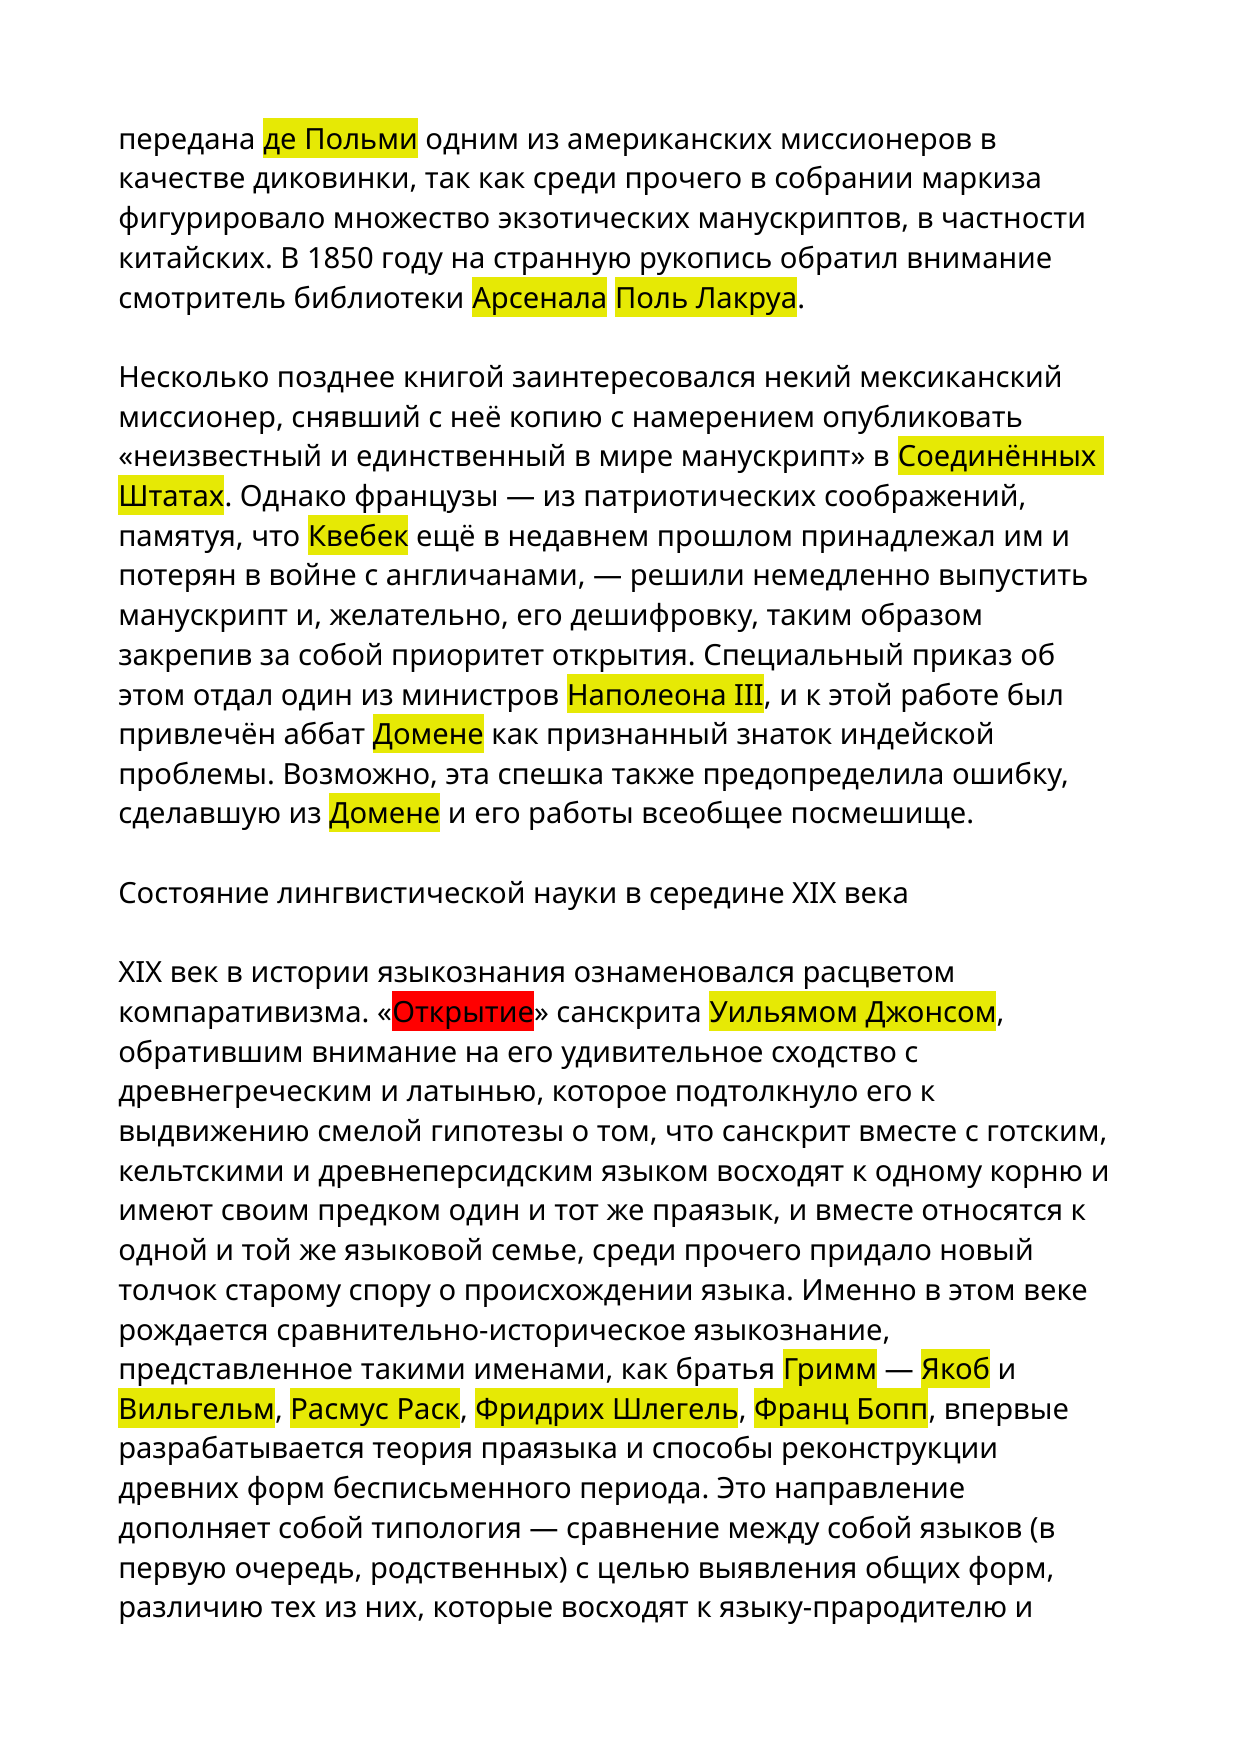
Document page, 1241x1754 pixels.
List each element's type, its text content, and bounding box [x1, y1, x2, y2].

text Книга дикарей Материал из Википедии — свободной энциклопедии Пиктограммы «Книги дикарей», вероятно изображающие улей. Внизу немецкая подпись «Honig», то есть «мёд» «Кни́га дикаре́й» (фр. Livre des sauvages) — ученическая тетрадка, по всей вероятности принадлежавшая мальчику-немцу. В течение около ста лет (ок. 1750—1851) принималась за сборник пиктограмм канадских индейцев. В этом качестве её «дешифровал» миссионер и знаток индейских письменностей аббат Эммануэль Домене. Скандал, возникший вокруг «Книги дикарей», стал серьёзным предостережением против метода, при котором некий факт вписывается в заранее существующую теорию при учёте лишь того, что соответствует ей, остальное же игнорируется. Подлинный автор «Книги» остался неизвестен. Ныне «Книга дикарей» хранится в Библиотеке Арсенала (Париж, Франция). По всей видимости, то, что ученическая тетрадь нашла в ней своё место, является результатом не мистификации, а случайной ошибки с весьма серьёзными последствиями. Книга дикарей Ещё одна пиктограмма из «Книги дикарей». Сейчас её полагают картинкой, изображающей учителя, наказывающего мальчика розгами Так называемая «Книга дикарей» представляет собой рукопись, состоявшую из 114 листов в четвёртку (ин-кварто), исписанных с обеих сторон, из плотной бумаги канадского производства, записи на которых делались «серебряным» и красным карандашами. Несколько страниц отсутствуют, остальные более или менее попорчены морской водой, видимо, во время путешествия в Европу. Рукопись находилась в коробке, закрывающейся на замок, и в течение около ста лет являлась собственностью маркизов де Польми, прежде чем один из них — Антуан-Рене де Польми д’Арженсон продал её в 1785 году в составе своей библиотеки Арсеналу Франции. Подлинное происхождение «Книги дикарей» осталось неизвестным, однако Домене предположил, что она была передана де Польми одним из американских миссионеров в качестве диковинки, так как среди прочего в собрании маркиза фигурировало множество экзотических манускриптов, в частности китайских. В 1850 году на странную рукопись обратил внимание смотритель библиотеки Арсенала Поль Лакруа. Несколько позднее книгой заинтересовался некий мексиканский миссионер, снявший с неё копию с намерением опубликовать «неизвестный и единственный в мире манускрипт» в Соединённых Штатах. Однако французы — из патриотических соображений, памятуя, что Квебек ещё в недавнем прошлом принадлежал им и потерян в войне с англичанами, — решили немедленно выпустить манускрипт и, желательно, его дешифровку, таким образом закрепив за собой приоритет открытия. Специальный приказ об этом отдал один из министров Наполеона III, и к этой работе был привлечён аббат Домене как признанный знаток индейской проблемы. Возможно, эта спешка также предопределила ошибку, сделавшую из Домене и его работы всеобщее посмешище. Состояние лингвистической науки в середине XIX века XIX век в истории языкознания ознаменовался расцветом компаративизма. «Открытие» санскрита Уильямом Джонсом, обратившим внимание на его удивительное сходство с древнегреческим и латынью, которое подтолкнуло его к выдвижению смелой гипотезы о том, что санскрит вместе с готским, кельтскими и древнеперсидским языком восходят к одному корню и имеют своим предком один и тот же праязык, и вместе относятся к одной и той же языковой семье, среди прочего придало новый толчок старому спору о происхождении языка. Именно в этом веке рождается сравнительно-историческое языкознание, представленное такими именами, как братья Гримм — Якоб и Вильгельм, Расмус Раск, Фридрих Шлегель, Франц Бопп, впервые разрабатывается теория праязыка и способы реконструкции древних форм бесписьменного периода. Это направление дополняет собой типология — сравнение между собой языков (в первую очередь, родственных) с целью выявления общих форм, различию тех из них, которые восходят к языку-прародителю и прочих, появившихся независимо друг от друга, в результате действия одних и тех же лингвистических законов. Однако стоит заметить, что языкознание того времени ограничивалось в первую очередь индоевропейскими или, как тогда принято было говорить, «индогерманскими языками», при том что семиотика, наука о письменности, как таковая ещё не родилась (начало систематического изучения отношений между знаком и смыслом обычно относят к XX веку, работам Ф. де Соссюра); существовали разрозненные описания отдельных видов письма, изредка уделялось внимание их развитию во времени. Что касается систем письменности как таковых, в середине XIX века европейские учёные были хорошо знакомы со всеми их типами, известными и поныне. Кроме алфавитных систем, присущих всем языкам, в частности языкам Западной Европы, с древних времён было известно т. н. «консонантное» письмо, древний алфавит которого складывался исключительно из знаков для согласных, к которым уже позднее прибавились т. н. «матери чтения» (лат. matres lectionis, ивр. אם קריאה‎) — то есть знаки для долгих гласных. Подлинная индейская пиктограмма. Прошение на имя президента США (1849 год). Содержание: «Племена журавля, трёх куниц, медведя, морского человека и сома поручили в едином порыве сердец главе племени журавля обратиться с просьбой к президенту о разрешении им переселиться в область озёр». Единство обозначается линиями, соединяющими сердца и глаза тотемных животных, искомые озёра обозначены в левом нижнем углу изображения С древнееврейским письмом Европа познакомилась благодаря Библии, изучение которой в подлиннике было одной из обязательных дисциплин в изучении богословия, через Испанию и Сицилию Европа познакомилась с арабской наукой и соответственно — с арабским языком и его системой письма. Тот же Уильям Джонс, бывший судьёй в Бенгалии в 1783—1794 годах, среди прочего открыл для европейских учёных систему письма деванагари, относящегося к типу т. н. «абугид», или систем слогового письма, в котором каждый знак соответствует слогу типа «согласный + гласный», слегка видоизменяясь в зависимости от конкретной гласной формы. Система собственно слогового письма, в которой каждому слогу языка соответствовал собственный, непохожий на других знак, стала известной после дешифровки Г. Гротефендом древнеперсидского письма. Первые знания о иероглифике пришли вместе с отчётами путешественников в Китай и Японию, в частности в работах иезуитских миссионеров, изучавших языки этих стран (например, De Christina expeditione apud Sinas Маттео Риччи и Николя Триго, 1615). Одной из ранних китайских грамматик была «Arte de la lengua mandarina», то есть «Искусство китайского языка», написанная миссионером-доминиканцем Франсиско Варо на испанском языке в 1704 году. Ж.-Ф. Шампольон, дешифровавший египетские иероглифы, сумел впервые дать также классификацию знаков подобных систем письма, не потерявшую значения и поныне. Так, он разделял т. н. «иероглифы», находящиеся на древнеегипетских памятниках, на священные знаки, имеющие исключительно сакральную функцию (как то: уроборос, голубь с лавровой ветвью и т. д.), идеограммы — выражающие общее понятие, и собственно фонетические знаки. Открытие и освоение Америки принесло знание о т. н. предметной письменности (примером которой может служить узелковое письмо «кипу») и пиктографии — рисуночном письме. Знания европейских учёных того времени о системах индейской письменности Этот раздел имеет чрезмерный объём или содержит маловажные подробности неэнциклопедичного характера. Если вы не согласны с этим, пожалуйста, покажите в тексте существенность излагаемого материала. В противном случае раздел может быть удалён. Подробности могут быть на странице обсуждения. Двуязычная вывеска на почтовом отделении, сделанная по-английски и письмом чероки. Так же как в «Книге дикарей», буквы, похожие на латинские, перемежаются «непонятными знаками» Первыми системами индейской письменности, которые стали известны с начала испанского завоевания Центральной и Южной Америки, были майяское и ацтекское иероглифическое письмо, а также «узелковое письмо» кипу (при том, что иногда полагается, будто кипу было не письмом, но мнемоническим средством или «счётами»). Глубокое изучение систем письма доколумбовой Америки началось в XVI веке, главным образом силами миссионеров. Кроме собственно индейских, в начале XIX века были хорошо известны попытки создания индейской письменности на основе европейских алфавитов — так, индеец Секвойя, не умевший ни читать, ни писать по-английски, сумел создать оригинальную слоговую систему письма для языка чероки, которая употребляется и поныне. Формы знаков созданы под впечатлением от латинского алфавита, однако их звуковые значения не имеют ничего общего с латинскими прототипами. Микмакские слоговые знаки на берёсте упоминает в своей работе и сам Домене. Он же говорит о пропавших мексиканских кодексах кавалера Л. Ботурини, лишь частично осевших в коллекциях А. Гумбольдта и Обена, в берлинской Национальной библиотеке и Национальной библиотеке в Париже. В 1840-х годах для языка кри миссионером Джеймсом Эвансом была разработана ещё одна силлабическая система письма. Существуют также несколько «кодексов», записанных индейцами с помощью латинского алфавита, в частности, знаменитый манускрипт Уарочири. Аббат Эммануэль Домене Эммануэль-Анри-Дьедонне Домене (фр. Emmanuel-Henri-Diedonné Domenech, 4 ноября 1826 — ок. 1903 или 1904 года) родился в Лионе (Франция), учился в духовной семинарии, но, не закончив её, двадцати лет от роду избрал для себя миссионерскую деятельность в Техасе. Около двух лет (1846—1848) он провёл в Сент-Луисе, где закончил своё образование, изучил английский и немецкий языки (как выяснилось позднее, второй он знал достаточно поверхностно) и наконец, в 1848 году начал своё миссионерское служение в Кастровилле, городке, основанном немецкими колонистами, затем оттуда перебрался в Браунсвилл, заслужив уважение и авторитет среди жителей Южного Техаса. В 1850 году он ненадолго вернулся в Европу, следующие два года вновь провёл в Техасе, где продолжил миссионерское служение вплоть до 1852 года, когда, окончательно подорвав своё здоровье, вынужден был вернуться во Францию, где получил место каноника в Монпелье. В 1861 году он ещё раз посетил американский континент в качестве раздаятеля милостыни и капеллана императора Максимилиана. Окончательно осев во Франции, он посвятил остаток жизни исполнению своих священнических функций, а также путешествиям и литературному творчеству. В 1882—1883 годах в последний раз посетил Америку. Скончался в конце 1903 (или в начале 1904 года) от апоплексического удара. Был похоронен в Лионе с военными почестями. Эммануэль Домене был несомненно образованным человеком, так как прекрасно знал латинский, древнегреческий, древнеегипетский, китайский материал, как то следует из многочисленных замечаний в его собственных книгах, касательно Америки, был сведущ в истории Мексики, в частности знаком с работами ацтекского принца Иштлилшочитля, кодексами на языках тольтекском и науатль, а также с пиктографическими системами письма американских индейцев. Дешифровка иероглифов «Книги дикарей» Начиная работу, Домене разделил все изображения на собственно иероглифы (то есть рисунки), изображения европейских цифр (или нечто на них похожее) и третий тип, частично состоявший из европейских букв, частично из «неизвестных символов», — по аналогии с письмом чероки, аббат предположил, что этот третий тип представляет собой слоговое письмо, однако за недостатком времени и необходимой информации отказался от попыток его интерпретации. В связи с тем что среди знаков «третьего типа» ясно прочитывались имена Maria, Anna и Joannes, Домене предположил, что имеет дело с записью колониального периода, сделанной уже после обращения северных племён в христианство; то, что манускрипт был привезён из Новой Франции, навело его на мысль, что перед ним письмо местных алгонкинских или ирокезских индейцев. Среди третьего типа он отметил «несколько весьма ясно читаемых слов английского или немецкого происхождения». Собственно иероглифы аббат разделил на четырнадцать групп или, по его собственному выражению, «глав». Первая — неполная глава, несколько листов в начале отсутствуют. стр. 1—12 Дух, благословляющий сидящих на корточках индейцев. Крест Св. Андрея, должный символизировать скальп, фаллос — символ плодородия. Первая страница открывалась изображением животного («тотема», как предположил Домене по аналогии с подобными изображениями) и латинской цифрой X, которая у индейцев, по наблюдениям аббата, имела обычное цифровое значение. Третий знак дешифровке не поддавался, четвёртый выглядел как набор из цифр 10, 1, 0 и лежащей на боку восьмёрки, которые Домене дешифровал как знак времени «0 между двумя чертами», соответствовавший «дню или времени, когда исполнялись фаллические обряды, нарисованные далее». В следующих знаках аббат распознал «рога, символ власти», изображение небесного свода и индейца, указывавшего пальцем на группу из четырёх соплеменников, после чего следовала фаллическая сцена, и всё вместе, по мнению аббата, следовало понимать как прославление великой силы солнца, небесного божества, дающего плодородие. Ещё несколько рисунков в «первой части» — среди прочих, находящиеся на разорванной четвёртой странице, определялись как «мертвец» (человек без головы), крест Св. Андрея, скальп и божество с солнечным нимбом. Сцена порки, по мнению Домене, представляла собой посвящение, где шаман держит в руке орлиное перо (стилизованное под хворостину), передавая адепту «эманацию сакральной силы», далее нашлось изображение «священного дерева» и т. д. — иными словами, по мнению дешифровщика, первая часть была полностью посвящена оргиастическим обрядам, имевшим своей целью обеспечить плодородие. Вторая — стр. 13—16, причём 14 и 15 остались чистыми, что видимо, следует приписать случайности. Индеец с фаллическим символом или знаком власти на голове. Христианская часовня. Дерево, символизирующее лес, волшебный камень и волшебная кость. По Домене, была посвящена процессу христианизации туземцев. На ней, кроме очередного фаллического символа мощи, нашлось изображение христианской часовни, дерева (символизирующего лес или рощу, как то принято изображать в индейских манускриптах), а также «волшебного камня» и «волшебной кости». В изображении круга, перечёркнутого крестом, аббату удалось распознать символ миссионера, преподающего индейцам, уже обращённым в католичество, таинство причастия. Сам символ, по его мнению, должен был значить гостию. Третья — стр. 17—27. Великий маг или дух, причём две головы — символ его «удвоенной» магической мощи как в реальном, так и в потустороннем мире. Лежащая фигура изображает мертвеца или человека, с помощью колдовства лишённого способностей знахаря. Изображает индейских знахарей (medicine men), украшенных перьями, и т. н. «медицинские мешки» — обязательный атрибут их профессии и медицинский шалаш. Здесь же находились пары, с головами и глазами, соединёнными линией, что по обычной индейской символике должно было обозначать «единство взглядов и мыслей». Очередная сцена порки на этот раз интерпретировалась как шаман, излечивающий больного путём добывания из его внутренностей «духа». Четвёртая — стр. 28—40. Вождь, увенчанный рогами — символом могущества в сопровождении личного духа. Внизу — два вождя с символами луны или ночи, полукружьями, в руках. Поставила исследователя в тупик. Она, в основном, посвящалась также откровенным сценам фаллического содержания, однако здесь нашёлся таинственный знак, напоминающий ножницы, и над ним человеческая фигура. Исходя из того, что индейцы ножницами не пользуются, аббат предположил, что перед ним изображение тотема. Здесь же нашлось изображение человека с диском в руке, что было понято как «луна» или ночь, очередной рогатый вождь. Изображение косых линий дождя дало возможность думать, что речь в четвёртой части идёт о заклинании погоды. Здесь же находилась палатка, увенчанная крестом, — как то практиковалось среди первых миссионеров, осваивавших канадский север. Пятая — стр. 41—48, сильно попорченная. Пленник, привязанный к столбу, и марширующий мимо него дух в снегоступах, «слушающий» небо вождь и индейские дети. Начинается разорванной 41-й страницей. Здесь нашлось изображение «вождя» с карикатурно огромными ушами (то есть «слушающего») и человека, марширующего в снегоступах мимо привязанного к столбу пленника. Снегоступы, по мнению аббата, должны были значить, что перед нами не живой человек, а дух. На 47-й странице нашлось имя «Anna», которое аббат счёл необходимым понимать в буквальном смысле. Шестая — стр. 49—60. Два вождя с соединёнными цепочкой головами — как знак единства их мыслей и заключения союза. Луна (перечёркнутый кружок) как символ ночи и времени колдовства и заключения магических союзов. Тотем, похожий на лошадь или осла, вероятно изображающий рысь. Несёт изображение «отдыхающего вождя» (ибо его тотем стоит прямо, а не перевёрнут, как у мёртвого), шесть детских фигур (три мальчика и три девочки), охотника с ружьём у дерева (то есть в лесу) и несколько соединённых колечек, значение которых аббат не сумел разгадать (как возможное предполагалось значение «облака», «союз» или «изобилие»). Седьмая — стр. 61—86. Ребёнок в могиле как символ Рождества или Св. Гроба. Состояла из рисунков, по мнению исследователя, изображавших битву, животные тотемы, причём один из них, напоминавший по виду лошадь или осла, мог на самом деле быть изображением рыси. Здесь же, наряду с охотничьими обрядами, оказались «рисунок ребёнка в могиле» и двух жрецов по обеим сторонам, что аббат поспешил интерпретировать как изображение сцены Рождества или, наоборот, Святого Гроба. Первое, по-видимому, подтверждалось надписью на следующей странице — «Мария». Впрочем, аббат проявил осторожность и отказался делать какие-либо выводы до более скрупулёзного исследования. Восьмая — стр. 87—93. Самая короткая Послы от европейцев или от южных племён, присланные для переговоров. Широкие линии, похожие на хвосты, справа от фигур, по всей видимости, символизируют медицинские мешки — неотъемлемый атрибут знахаря. Короткая восьмая часть (страницы 87—93) изображала людей с квадратными причёсками, возможно, европейцев или южан, прибывших для переговоров. Девятая — стр. 94—109. Кукурузное или рисовое поле, работающие индейцы. Изображала рисовое или кукурузное поле, человека с птичьей головой (должного символизировать могущественный дух разрушения или некую аллегорию не совсем ясного содержания) и охотничью сцену. Несколько страниц отсутствовало. Десятая — стр. 109—116. Индейцы на тропе войны. Частично посвящалась историческим событиям, частично — религии. Здесь нашлось вновь изображение палатки с крестом и щитов, должных защитить воинов от пуль белых поселенцев. Одиннадцатая — стр. 117—140. Переселение двух племён с Востока на Запад в местность, богатую лесами и целебными травами. Сверху отмечается, сколько «лун» заняло путешествие. По мнению аббата, описывала деревню и её обитателей (причём знаки, напоминающие цифры, были приняты за их количество), собранный урожай, битву двух племён с указанием количества убитых и раненых, бочонок «огненной воды» и связку шкур, видимо, для обмена, муфлона и некую группу охотников или воинов, переселение. Далее следовала битва, воплощавший её дух войны и, наконец, торжество победившего вождя и его племени. Двенадцатая — стр. 141—173. Картуши с цифровыми или символическими изображениями, европейцы с символами власти на голове. Изображала корабли, пришедшие с Востока, соединённых цепью людей, вновь индейского знахаря, монограмму Христа (Н и крест над ним), вновь имя Мария, картуши, напоминающие египетские, и картину, рассказывающую, по всей вероятности, историю грехопадения, европейцев с символами власти, мистические сцены, по всей видимости связанные с ритуалом посвящения, бой, примирение двух противоборствующих племён, сцену крещения и т. д. Тринадцатая — стр. 174—209. Фигура божества, человек с кроличьими ушами. Весьма сложная для понимания, изображает знахаря с птицей и сцену молитвы небесному божеству, далее следует изображение круга из точек с крестиком над ним, что можно однозначно интерпретировать как изображение католических чёток, скальпы и поселения белых (изображённые по индейской традиции в виде ряда палаток), божества и человека с кроличьими ушами. Четырнадцатая — стр. 210—228. Религиозная сцена. Изображала, по всей видимости, миссионеров, епископские митры с крестом, церкви и молящихся. Как отмечал Домене, большая часть изображений была присуща исключительно этому манускрипту, что во многом обуславливало его ценность. Будучи осторожным, аббат замечал также, что его работа носит во многом предварительный характер и будет в дальнейшем правиться и дополняться. Таким образом, Домене делал вывод, что содержание тетрадки в основе своей составляет рассказ о быте и переселении племён, появлении белых на их территории и христианизации индейцев. Рукопись свидетельствовала также о бесспорном существовании у краснокожих фаллического культа. Разоблачение Работа Домене первоначально была оценена очень высоко, выдвигалось предложение пригласить аббата принять участие в конкурсе на соискание премии французской Академии наук. Однако в связи со спешкой и желанием во что бы то ни стало опередить американцев министру Императорского двора предложено было издать работу Домене. Текст был дополнен иллюстрациями, достаточно полно представляющими содержание «Книги дикарей», и для сравнения даны подлинные индейские изображения, известные ранее. Книга вышла из печати под длинным заголовком «Manuscrit pictographique Américain précédé d’une Notice sur l’Ideographie des Peaux-Rouges par l’Abbé Em. Domenech, Membre de la Societé Géographique de Paris etc. Ouvrage publié sous les auspices de M. le Ministre d’État et de la Maison l’Empereur» («Иллюстрированное описание Америки, впервые сопровождаемое заметками, относящимися к пиктографии краснокожих, написано аббатом Эм. Домене, членом Парижского Географического общества и т. д. Произведение издано и согласовано с Государственным министром и министром Императорского двора», Париж, 1860 год) Однако вскоре вмешалась политика. Как иногда предполагается, толчком к скандальному разоблачению оказалась речь графа Валевского, министра иностранных дел Франции, который, выступая с речью по поводу вручения премий Парижской художественной выставки, назвал Францию учительницей других народов. Германия была возмущена подобным славословием, и в следующем, 1861 году дрезденский библиограф Й. Петцольдт выпустил 16-страничную брошюру под названием «„Das Buch der Wilden“ im Lichte französischer Civilisation» («„Книга дикарей“ в свете французской цивилизации»). Разоблачение было скандальным — оказалось, что знаки «третьего типа», принятые аббатом за неизвестную силлабическую систему, были всего-навсего буквами немецкого готического шрифта, во многих случаях недвусмысленно объясняя смысл нарисованного. Так, под знаком, который Домене принял за молнию, стояло немецкое слово Wurst, то есть «колбаса», написанное, впрочем, с орфографическими ошибками — Wurszd. Кроме того, тетрадь пестрела немецкими словами ich will — «я хочу», Grund — «долина», Hass — «ненависть», nicht wohl — «нехорошо», unschuldig — «невинно», schaedlich — «вредно», bei Gott — «по-божески» и т. д. Из-за того, что аббат не был знаком с готическим шрифтом, плохо знал немецкий язык и заранее предположил, что перед ним индейский манускрипт, не приняв во внимание иные возможности, а также, вероятно, из-за спешки, в которой готовилось издание, исследователь и его работа превратились в предмет насмешек. Немецкий автор не щадил Домене: Размахивающая плетью фигура — не индейский шаман, а учитель, наказывающий ученика. Странной формы фигура — не символ молнии и наказания господнего, а самая обыкновенная колбаса. Шестиглазый человек — не мудрый и отважный вождь племени, а плод богатой детской фантазии. Не три главных шамана подносят ко рту ритуальные предметы, а три ребёнка едят бублики. Бог облаков, дух огня и другие загробные личности обязаны своим существованием известному трюку, применяемому детьми при рисовании: точка, точка, два кружочка… А что касается фаллического культа, подобное примитивное бесстыдство аббат в большом количестве может увидеть и у себя в Париже, была бы только охота; баловники-мальчишки пачкают подобными рисунками стены определённых ассенизационных объектов. Объект, принятый аббатом за бочонок «огненной воды», был, по-видимому, ульем или сотами, так как рядом стояло немецкое слово Honig, то есть «мёд». Окончательный вердикт выглядел следующим образом — «Книга дикарей» на самом деле представляла собой ученическую тетрадь немецкого мальчика, от скуки исчеркавшего её вдоль и поперёк. Петцольдта поддержали берлинская газета Vossische Zeitung и ещё одна аугсбургская газета, поднявшие дешифровщика на смех. Домене пытался защищаться, выпустив в том же году книгу «Правда о „Книге дикарей“. Посвящается исследователям английским, немецким и бельгийским», но его уже никто не слушал. Книгу Петцольдта перевели на французский язык, после чего аббат и министр двора, способствовавший её изданию, были осмеяны. В истории «Книги дикарей» была поставлена окончательная точка. Иные мнения об авторстве и содержании «Книги дикарей» Со времени, прошедшего после публикации и скандального разоблачения «уникального индейского манускрипта», были высказаны иные мнения о его содержании и возможном авторстве. Так, в частности, и сейчас находятся сторонники возможной подлинности «Книги дикарей» и её ценности для изучения истории индейских культур северо-западного региона. Ещё одно предположение состоит в том, что автором был некий индеец, обученный немецкому языку в соответствующей миссии. Предполагается также, что «Книга дикарей» как таковая никогда не существовала до Эммануэля Домене, который самостоятельно создал её, видимо, с целью мистификации, или же её подлинным автором был Хуан Торквемада, монах-францисканец, миссионер в Мексике XVI века. Предполагают также, что настоящий Домене не имел ничего общего с «Книгой дикарей», но его имя было добавлено на обложку «Манускрипта…» неизвестным шутником. Эти мнения, как предположительные и основанные на весьма шаткой системе доказательств, в современной литературе считаются маргинальными и высказываются сравнительно редко. [118, 118, 1122, 1626]
